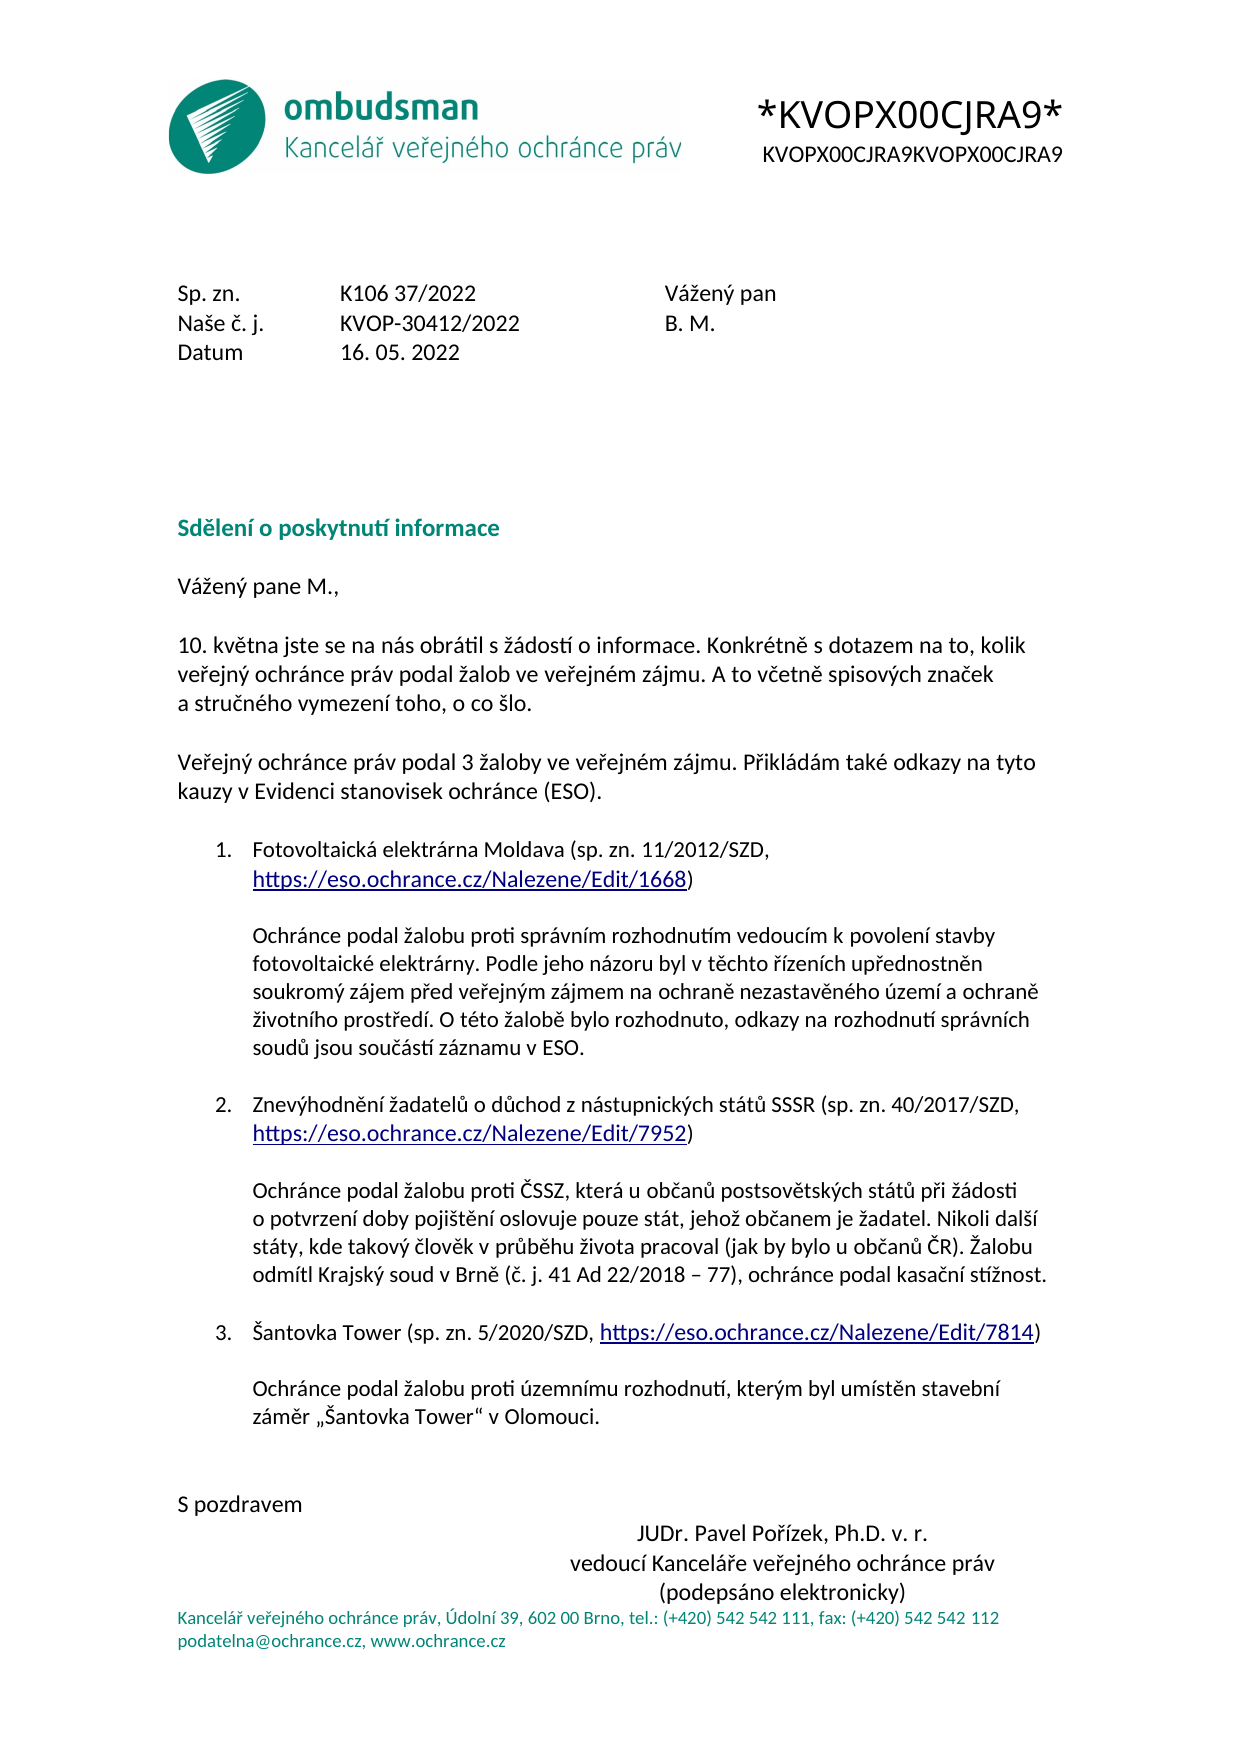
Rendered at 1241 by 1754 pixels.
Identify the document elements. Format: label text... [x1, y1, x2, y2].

text Vážený pane M., [177, 571, 1063, 600]
list Znevýhodnění žadatelů o důchod z nástupnických států SSSR (sp. zn. 40/2017/SZD, [215, 1091, 1063, 1118]
text Ochránce podal žalobu proti ČSSZ, která u občanů postsovětských států při žádosti o potvrzení doby pojištění oslovuje pouze stát, jehož občanem je žadatel. Nikoli další státy, kde takový člověk v průběhu života pracoval (jak by bylo u občanů ČR). Žalobu odmítl Krajský soud v Brně (č. j. 41 Ad 22/2018 – 77), ochránce podal kasační stížnost. [252, 1176, 1063, 1288]
text JUDr. Pavel Pořízek, Ph.D. v. r. [502, 1518, 1063, 1548]
text https://eso.ochrance.cz/Nalezene/Edit/7952) [252, 1118, 1063, 1148]
table_header K106 37/2022 KVOP-30412/2022 16. 05. 2022 [340, 220, 664, 513]
list Šantovka Tower (sp. zn. 5/2020/SZD, https://eso.ochrance.cz/Nalezene/Edit/7814) [215, 1317, 1063, 1346]
table_header Sp. zn. Naše č. j. Datum [177, 220, 340, 513]
text Ochránce podal žalobu proti územnímu rozhodnutí, kterým byl umístěn stavební záměr „Šantovka Tower“ v Olomouci. [252, 1374, 1063, 1431]
subtitle Sdělení o poskytnutí informace [177, 513, 1063, 543]
text 10. května jste se na nás obrátil s žádostí o informace. Konkrétně s dotazem na to, kolik veřejný ochránce práv podal žalob ve veřejném zájmu. A to včetně spisových značek a stručného vymezení toho, o co šlo. [177, 630, 1063, 717]
text Ochránce podal žalobu proti správním rozhodnutím vedoucím k povolení stavby fotovoltaické elektrárny. Podle jeho názoru byl v těchto řízeních upřednostněn soukromý zájem před veřejným zájmem na ochraně nezastavěného území a ochraně životního prostředí. O této žalobě bylo rozhodnuto, odkazy na rozhodnutí správních soudů jsou součástí záznamu v ESO. [252, 921, 1063, 1061]
text (podepsáno elektronicky) [502, 1577, 1063, 1606]
text S pozdravem [177, 1489, 1063, 1518]
text vedoucí Kanceláře veřejného ochránce práv [502, 1548, 1063, 1577]
text Veřejný ochránce práv podal 3 žaloby ve veřejném zájmu. Přikládám také odkazy na tyto kauzy v Evidenci stanovisek ochránce (ESO). [177, 747, 1063, 805]
list Fotovoltaická elektrárna Moldava (sp. zn. 11/2012/SZD, https://eso.ochrance.cz/Nalezene/Edit/1668) [215, 834, 1063, 893]
table_header Vážený pan B. M. [665, 220, 1085, 513]
